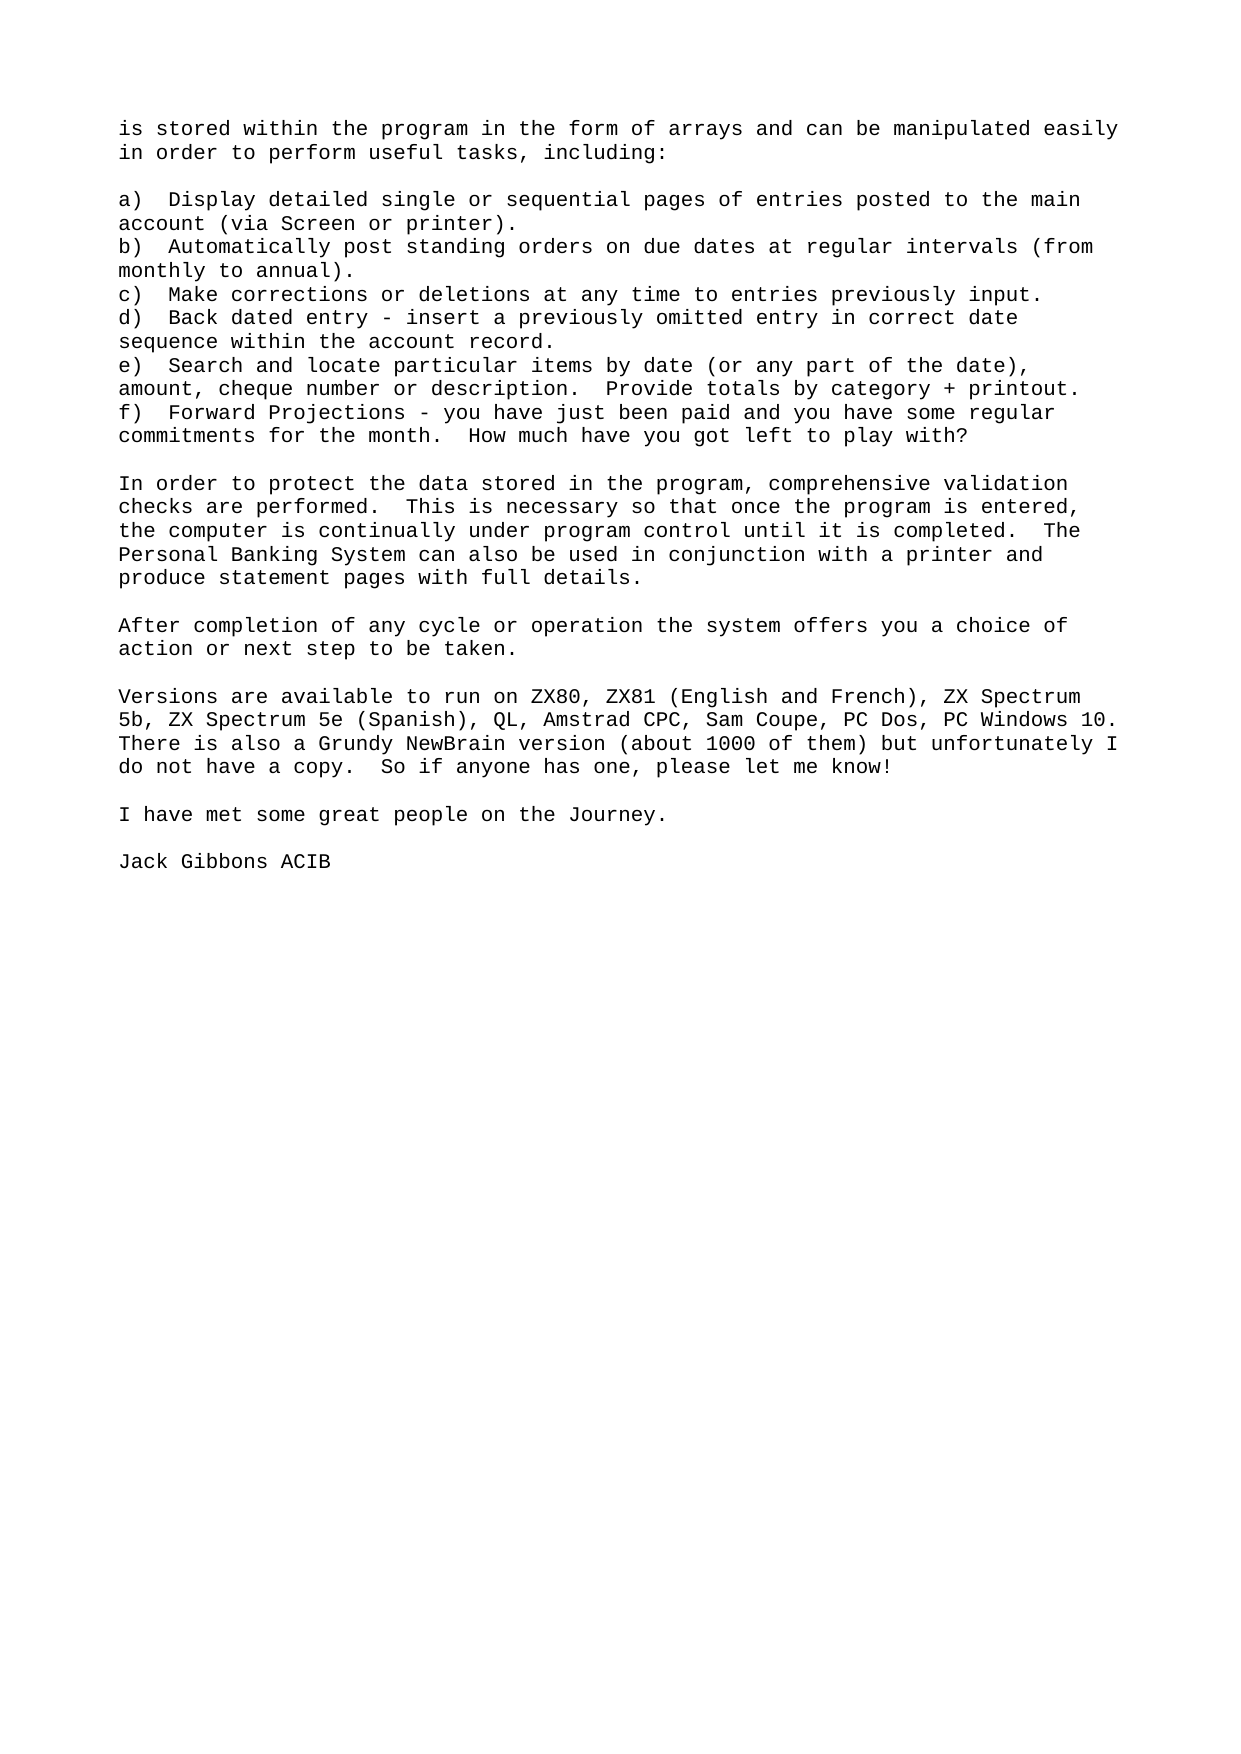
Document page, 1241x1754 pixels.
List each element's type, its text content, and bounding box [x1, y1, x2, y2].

text a) Display detailed single or sequential pages of entries posted to the main account (via Screen or printer). [118, 189, 1122, 236]
text e) Search and locate particular items by date (or any part of the date), amount, cheque number or description. Provide totals by category + printout. [118, 354, 1122, 402]
text Versions are available to run on ZX80, ZX81 (English and French), ZX Spectrum 5b, ZX Spectrum 5e (Spanish), QL, Amstrad CPC, Sam Coupe, PC Dos, PC Windows 10. There is also a Grundy NewBrain version (about 1000 of them) but unfortunately I do not have a copy. So if anyone has one, please let me know! [118, 686, 1122, 780]
text b) Automatically post standing orders on due dates at regular intervals (from monthly to annual). [118, 236, 1122, 284]
text I have met some great people on the Journey. [118, 804, 1122, 827]
text f) Forward Projections - you have just been paid and you have some regular commitments for the month. How much have you got left to play with? [118, 402, 1122, 449]
text After completion of any cycle or operation the system offers you a choice of action or next step to be taken. [118, 615, 1122, 662]
text is stored within the program in the form of arrays and can be manipulated easily in order to perform useful tasks, including: [118, 118, 1122, 165]
text d) Back dated entry - insert a previously omitted entry in correct date sequence within the account record. [118, 307, 1122, 354]
text c) Make corrections or deletions at any time to entries previously input. [118, 284, 1122, 307]
text Jack Gibbons ACIB [118, 851, 1122, 875]
text In order to protect the data stored in the program, comprehensive validation checks are performed. This is necessary so that once the program is entered, the computer is continually under program control until it is completed. The Personal Banking System can also be used in conjunction with a printer and produce statement pages with full details. [118, 473, 1122, 591]
